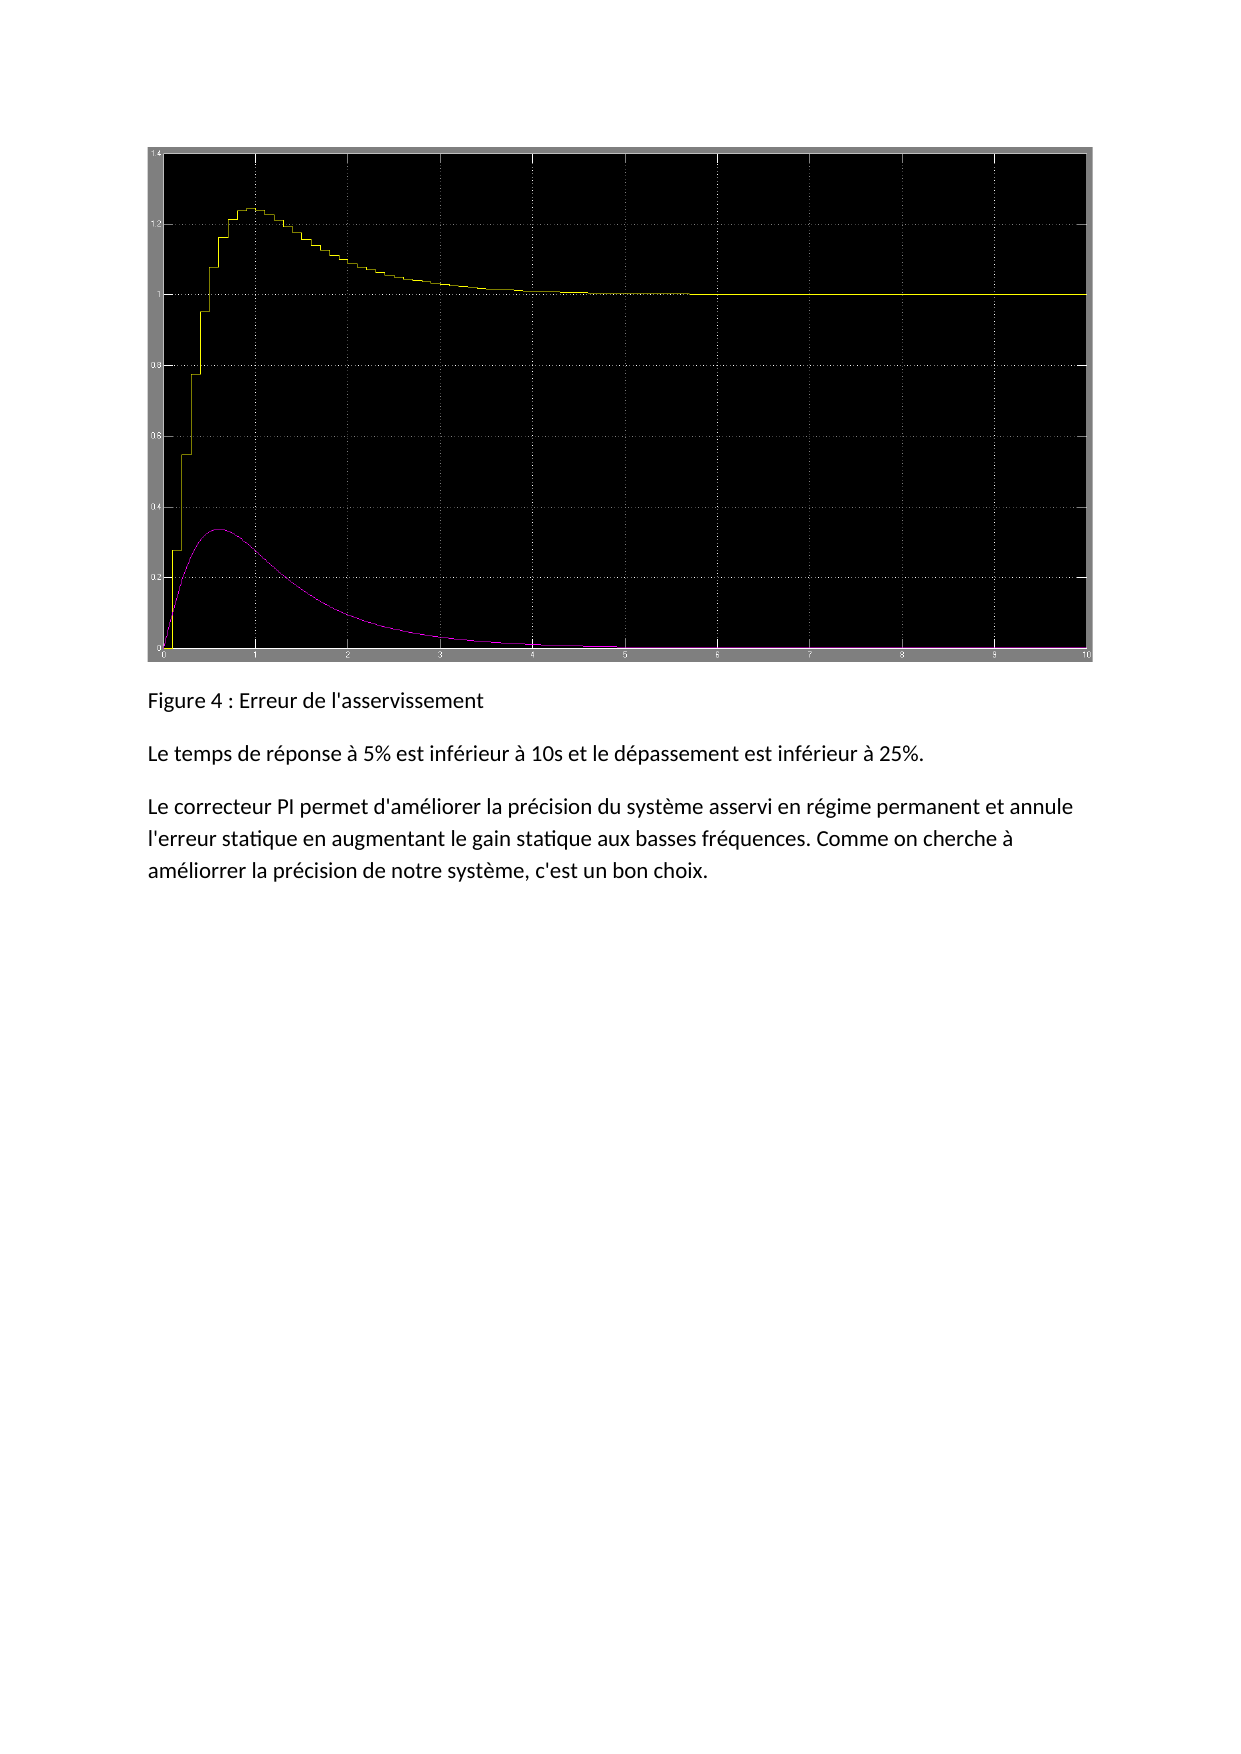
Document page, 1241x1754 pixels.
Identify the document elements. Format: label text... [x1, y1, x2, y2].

text Le temps de réponse à 5% est inférieur à 10s et le dépassement est inférieur à 25%. [148, 739, 1093, 767]
text Le correcteur PI permet d'améliorer la précision du système asservi en régime permanent et annule l'erreur statique en augmentant le gain statique aux basses fréquences. Comme on cherche à améliorrer la précision de notre système, c'est un bon choix. [148, 792, 1093, 885]
text Figure 4 : Erreur de l'asservissement [148, 686, 1093, 714]
picture [147, 147, 1093, 662]
